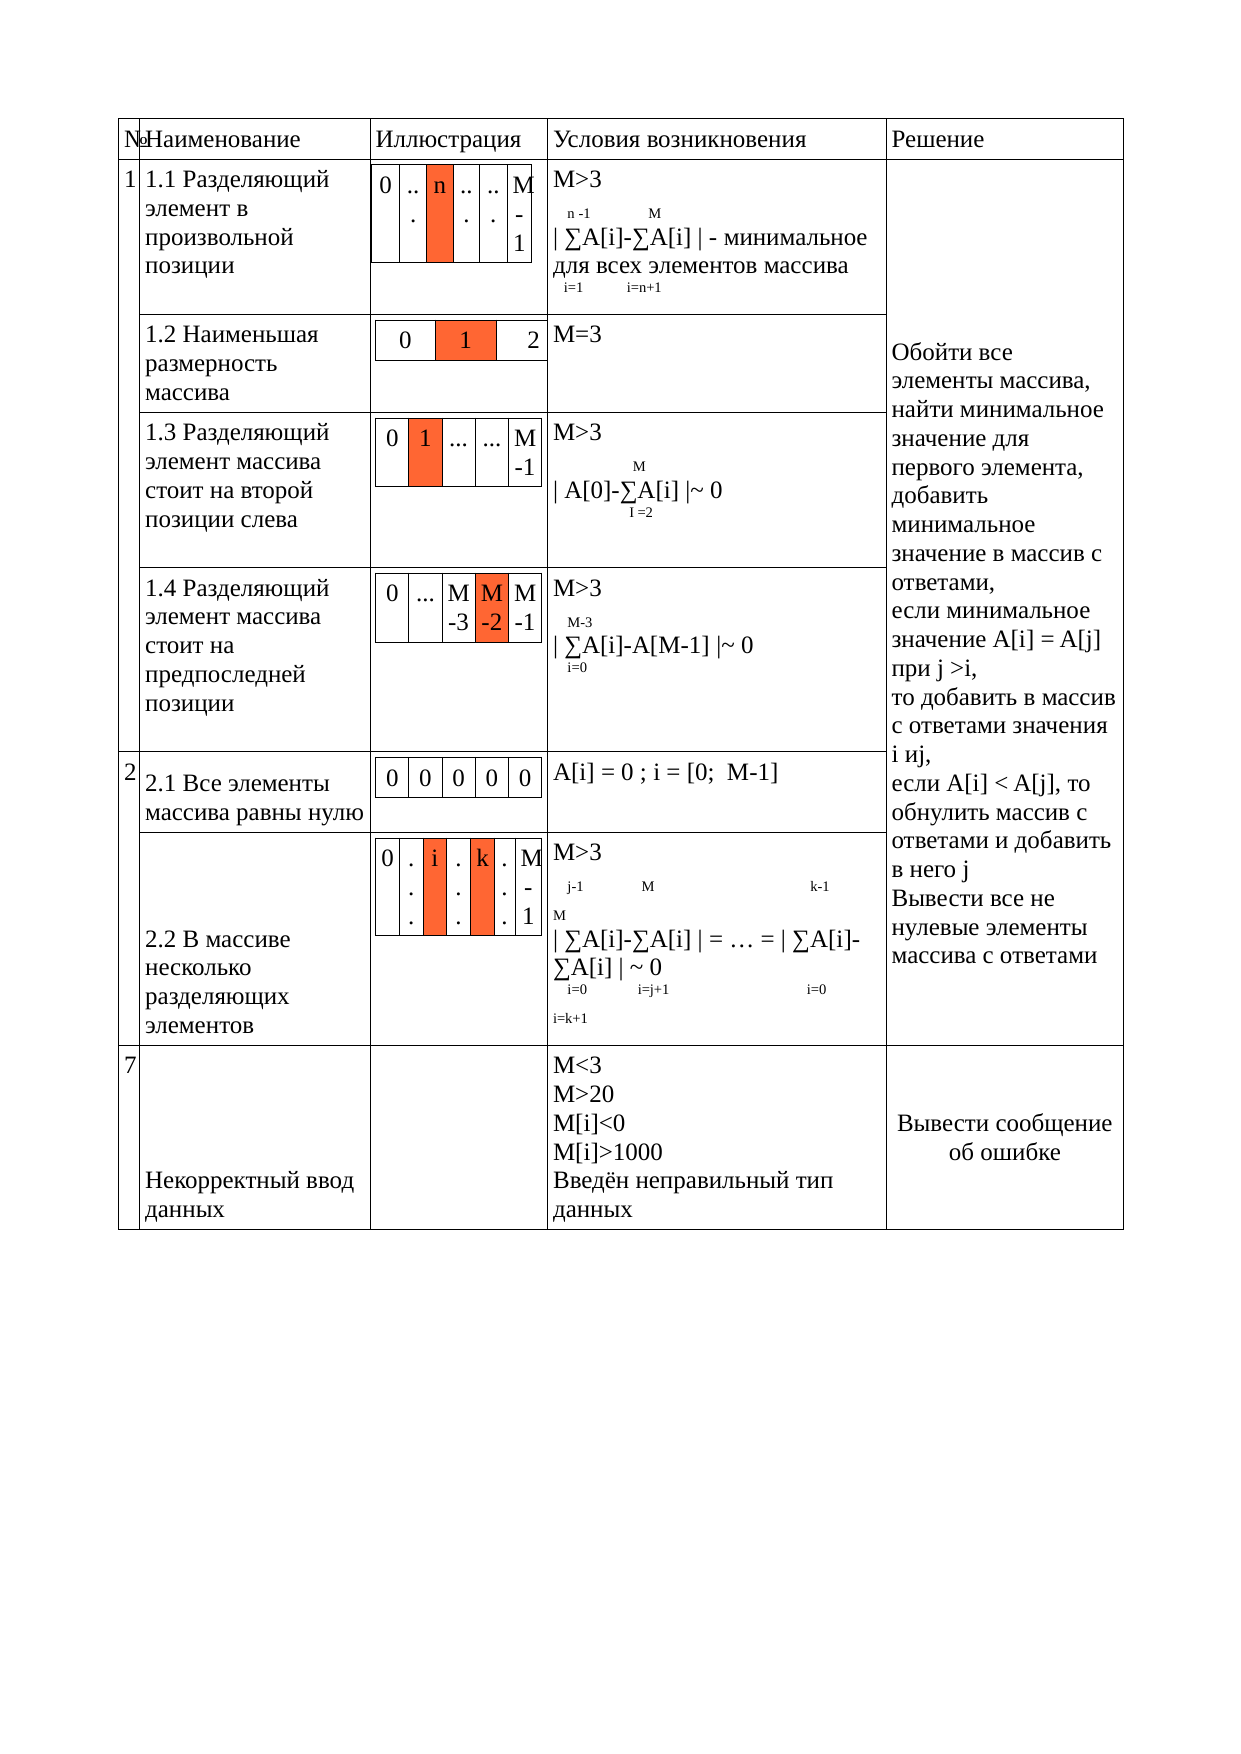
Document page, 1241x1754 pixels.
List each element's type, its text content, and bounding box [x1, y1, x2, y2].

table_header ... [443, 419, 475, 486]
table_cell M<3 M>20 M[i]<0 M[i]>1000 Введён неправильный тип данных [548, 1046, 886, 1228]
table_cell [371, 1046, 547, 1228]
table_cell Вывести сообщение об ошибке [887, 1046, 1123, 1228]
table_header ... [447, 839, 470, 935]
table_cell [371, 752, 547, 832]
table_header M-1 [516, 839, 541, 935]
table_header Наименование [140, 119, 370, 158]
table_cell A[i] = 0 ; i = [0; M-1] [548, 752, 886, 832]
table_header M-1 [509, 574, 541, 642]
table_header ... [480, 165, 507, 262]
table_header 1 [436, 321, 496, 360]
table_header 0 [443, 758, 475, 797]
table_header ... [476, 419, 508, 486]
table_cell [371, 568, 547, 751]
table_header M-1 [509, 419, 541, 486]
table_header Иллюстрация [371, 119, 547, 158]
table_header ... [454, 165, 479, 262]
table_cell M>3 n -1 M | ∑A[i]-∑A[i] | - минимальное для всех элементов массива i=1 i=n+1 [548, 160, 886, 314]
table_cell 1.1 Разделяющий элемент в произвольной позиции [140, 160, 370, 314]
table_cell [371, 315, 547, 412]
table_cell M>3 M | A[0]-∑A[i] |~ 0 I =2 [548, 413, 886, 567]
table_header ... [495, 839, 515, 935]
table_header 0 [476, 758, 508, 797]
table_cell 2.2 В массиве несколько разделяющих элементов [140, 833, 370, 1044]
table_cell Некорректный ввод данных [140, 1046, 370, 1228]
table_header ... [400, 839, 423, 935]
table_header 0 [376, 321, 435, 360]
table_cell 1.3 Разделяющий элемент массива стоит на второй позиции слева [140, 413, 370, 567]
table_header 2 [497, 321, 547, 360]
table_header Условия возникновения [548, 119, 886, 158]
table_cell Обойти все элементы массива, найти минимальное значение для первого элемента, добавить минимальное значение в массив с ответами, если минимальное значение A[i] = A[j] при j >i, то добавить в массив с ответами значения i иj, если A[i] < A[j], то обнулить массив с ответами и добавить в него j Вывести все не нулевые элементы массива с ответами [887, 160, 1123, 1044]
table_header 0 [509, 758, 541, 797]
table_cell 2 [119, 752, 139, 1044]
table_header 0 [376, 574, 408, 642]
table_header Решение [887, 119, 1123, 158]
table_header i [424, 839, 446, 935]
table_header ... [409, 574, 442, 642]
table_header 0 [372, 165, 399, 262]
table_header № [119, 119, 139, 158]
table_cell [371, 160, 547, 314]
table_header 0 [376, 839, 399, 935]
table_header 1 [409, 419, 442, 486]
table_cell M>3 M-3 | ∑A[i]-A[M-1] |~ 0 i=0 [548, 568, 886, 751]
table_header k [471, 839, 494, 935]
table_cell 2.1 Все элементы массива равны нулю [140, 752, 370, 832]
table_header ... [400, 165, 426, 262]
table_header M-3 [443, 574, 475, 642]
table_cell [371, 833, 547, 1044]
table_header n [427, 165, 453, 262]
table_header M-2 [476, 574, 508, 642]
table_cell M>3 j-1 M k-1 M | ∑A[i]-∑A[i] | = … = | ∑A[i]-∑A[i] | ~ 0 i=0 i=j+1 i=0 i=k+1 [548, 833, 886, 1044]
table_cell 1.4 Разделяющий элемент массива стоит на предпоследней позиции [140, 568, 370, 751]
table_cell M=3 [548, 315, 886, 412]
table_header 0 [376, 419, 408, 486]
table_header M-1 [508, 165, 531, 262]
table_cell 1 [119, 160, 139, 751]
table_cell [371, 413, 547, 567]
table_header 0 [409, 758, 442, 797]
table_cell 1.2 Наименьшая размерность массива [140, 315, 370, 412]
table_cell 7 [119, 1046, 139, 1228]
table_header 0 [376, 758, 408, 797]
